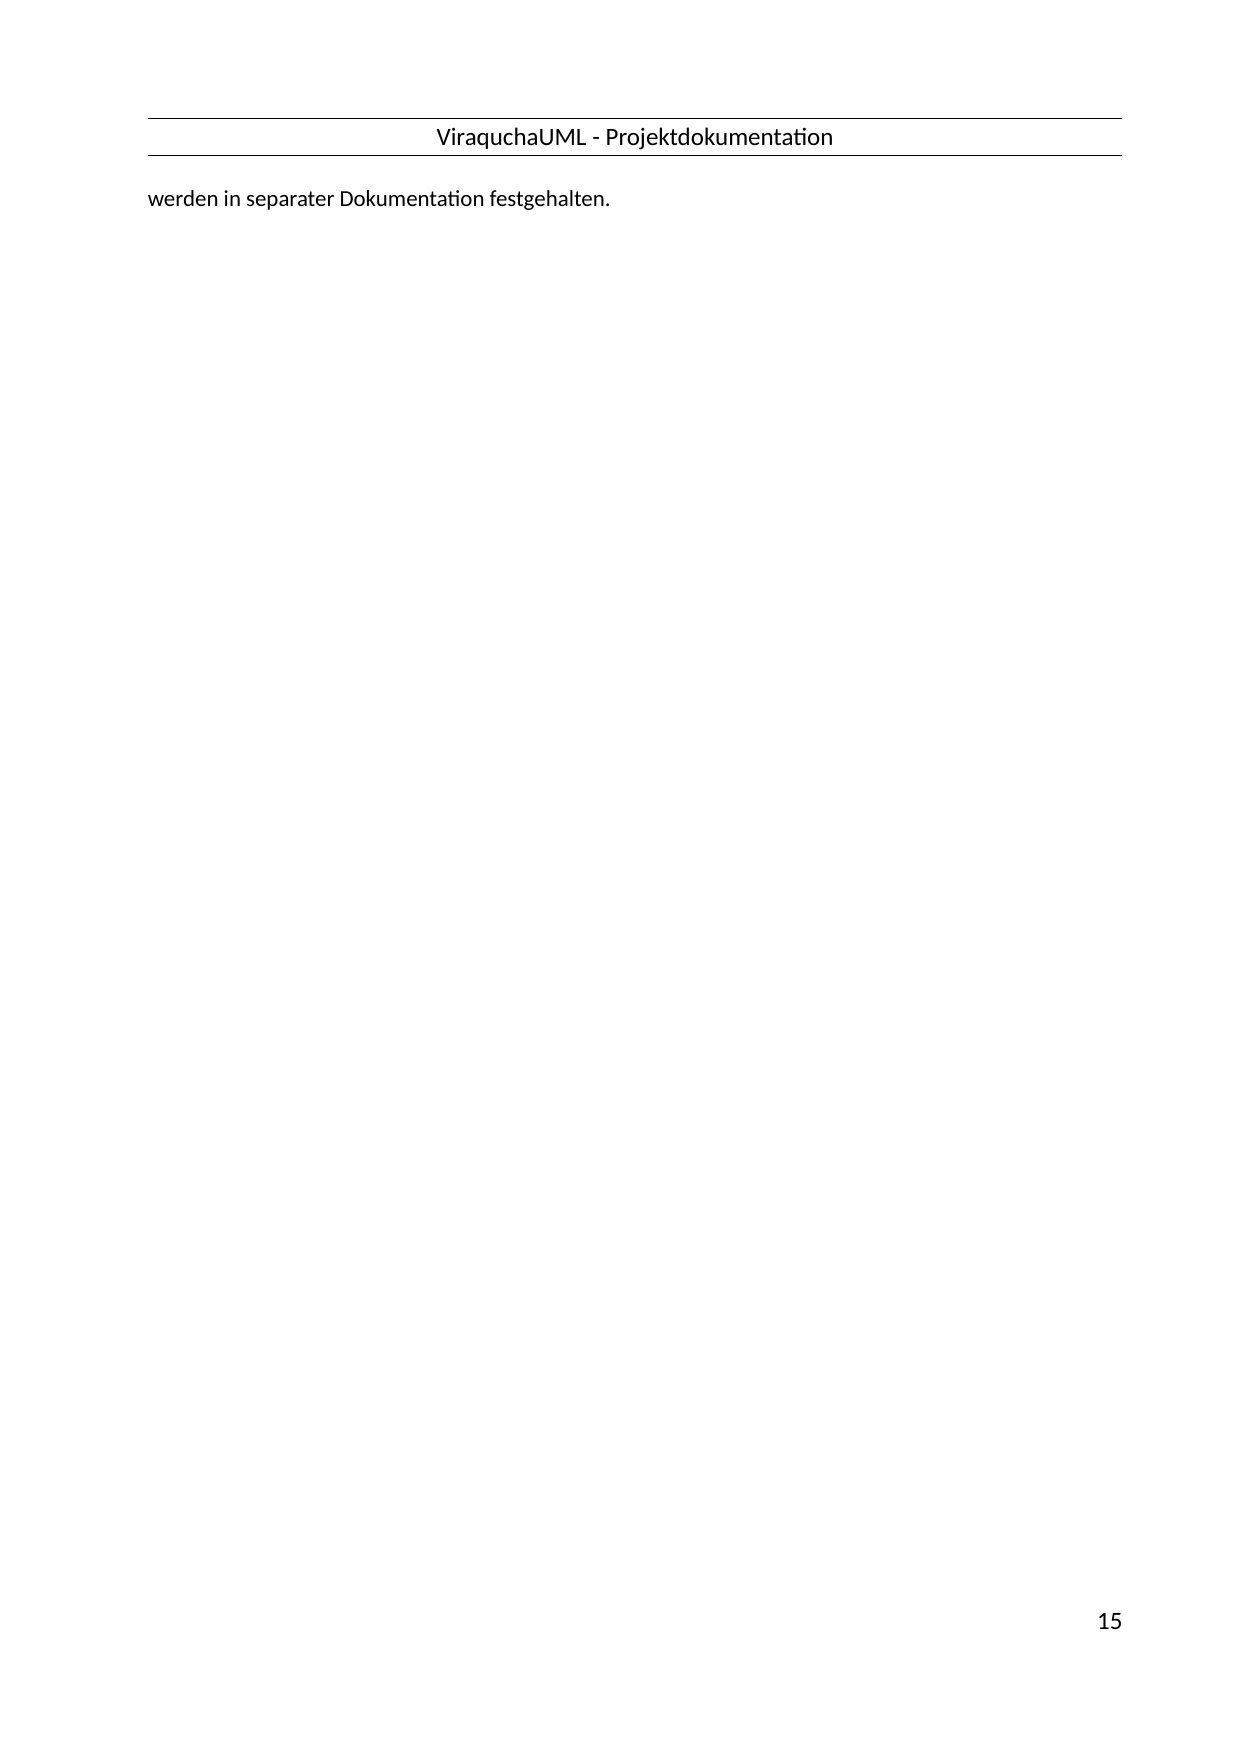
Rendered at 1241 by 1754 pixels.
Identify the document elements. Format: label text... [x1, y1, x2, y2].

text werden in separater Dokumentation festgehalten. [148, 184, 1122, 212]
